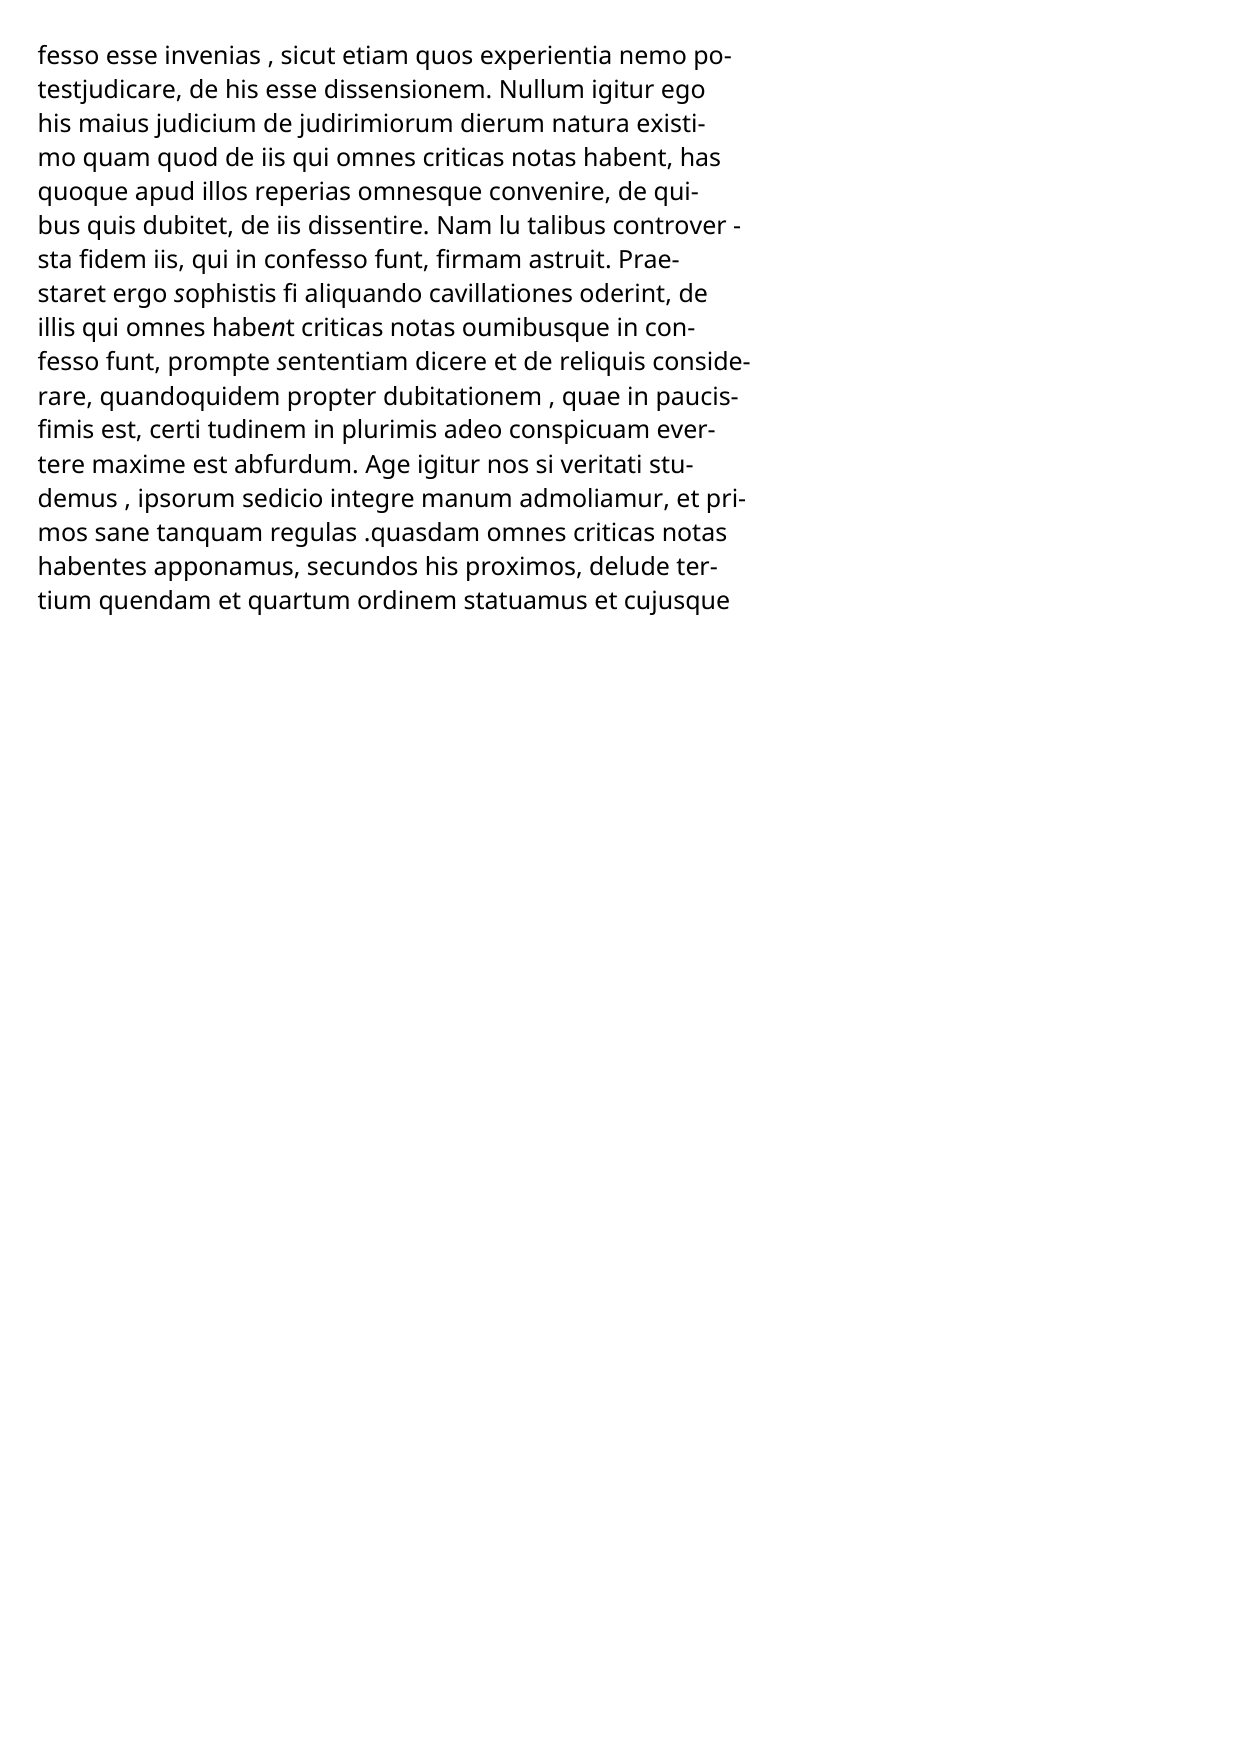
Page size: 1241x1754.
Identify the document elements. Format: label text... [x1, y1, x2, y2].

text fesso esse invenias , sicut etiam quos experientia nemo po- testjudicare, de his esse dissensionem. Nullum igitur ego his maius judicium de judirimiorum dierum natura existi- mo quam quod de iis qui omnes criticas notas habent, has quoque apud illos reperias omnesque convenire, de qui- bus quis dubitet, de iis dissentire. Nam lu talibus controver - sta fidem iis, qui in confesso funt, firmam astruit. Prae- staret ergo sophistis fi aliquando cavillationes oderint, de illis qui omnes habent criticas notas oumibusque in con- fesso funt, prompte sententiam dicere et de reliquis conside- rare, quandoquidem propter dubitationem , quae in paucis- fimis est, certi tudinem in plurimis adeo conspicuam ever- tere maxime est abfurdum. Age igitur nos si veritati stu- demus , ipsorum sedicio integre manum admoliamur, et pri- mos sane tanquam regulas .quasdam omnes criticas notas habentes apponamus, secundos his proximos, delude ter- tium quendam et quartum ordinem statuamus et cujusque [37, 37, 1203, 617]
